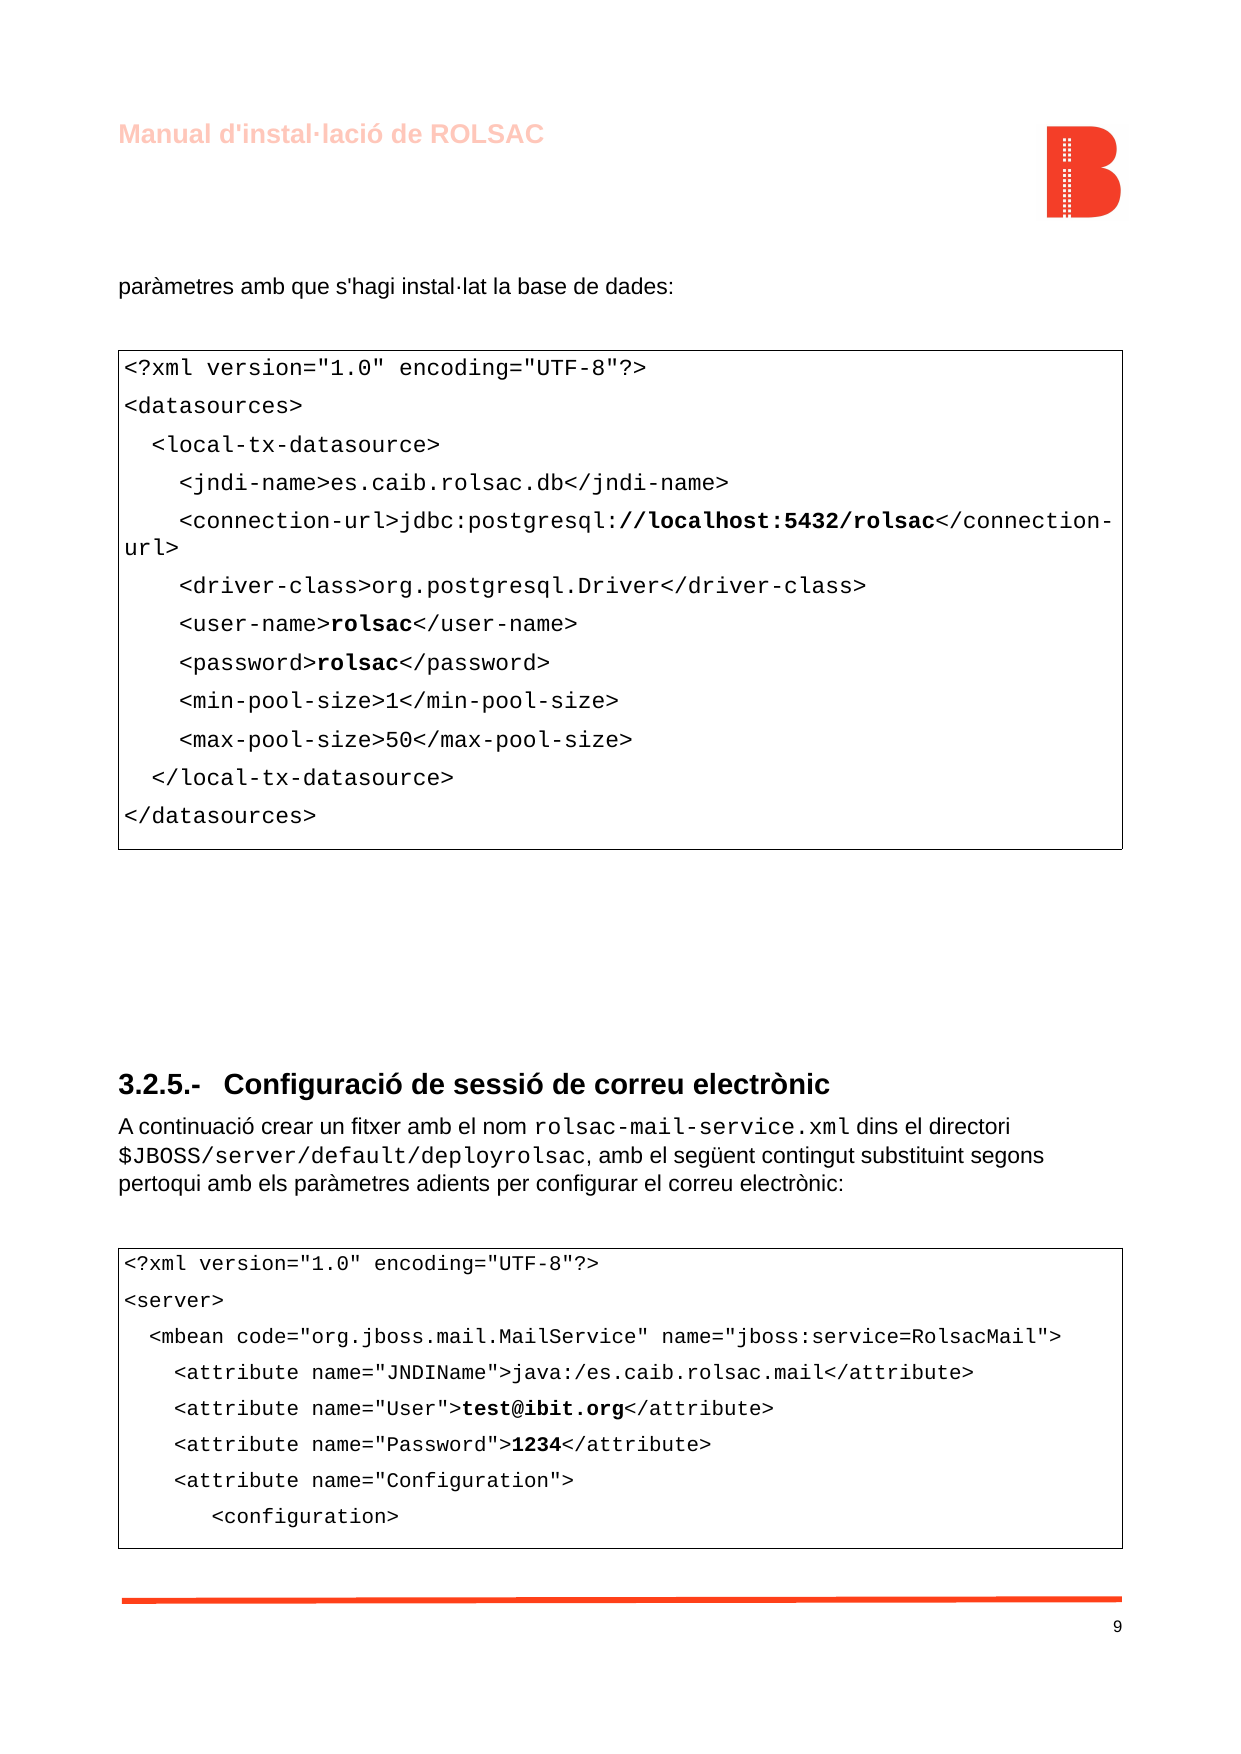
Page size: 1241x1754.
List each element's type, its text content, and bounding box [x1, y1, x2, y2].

table_header <?xml version="1.0" encoding="UTF-8"?> <server> <mbean code="org.jboss.mail.MailService" name="jboss:service=RolsacMail"> <attribute name="JNDIName">java:/es.caib.rolsac.mail</attribute> <attribute name="User">test@ibit.org</attribute> <attribute name="Password">1234</attribute> <attribute name="Configuration"> <configuration> [119, 1249, 1122, 1548]
subtitle Configuració de sessió de correu electrònic [118, 1067, 1122, 1101]
text paràmetres amb que s'hagi instal·lat la base de dades: [118, 273, 1122, 299]
picture [1036, 124, 1130, 221]
text A continuació crear un fitxer amb el nom rolsac-mail-service.xml dins el directori $JBOSS/server/default/deployrolsac, amb el següent contingut substituint segons pertoqui amb els paràmetres adients per configurar el correu electrònic: [118, 1113, 1122, 1196]
table_header <?xml version="1.0" encoding="UTF-8"?> <datasources> <local-tx-datasource> <jndi-name>es.caib.rolsac.db</jndi-name> <connection-url>jdbc:postgresql://localhost:5432/rolsac</connection-url> <driver-class>org.postgresql.Driver</driver-class> <user-name>rolsac</user-name> <password>rolsac</password> <min-pool-size>1</min-pool-size> <max-pool-size>50</max-pool-size> </local-tx-datasource> </datasources> [119, 351, 1122, 849]
